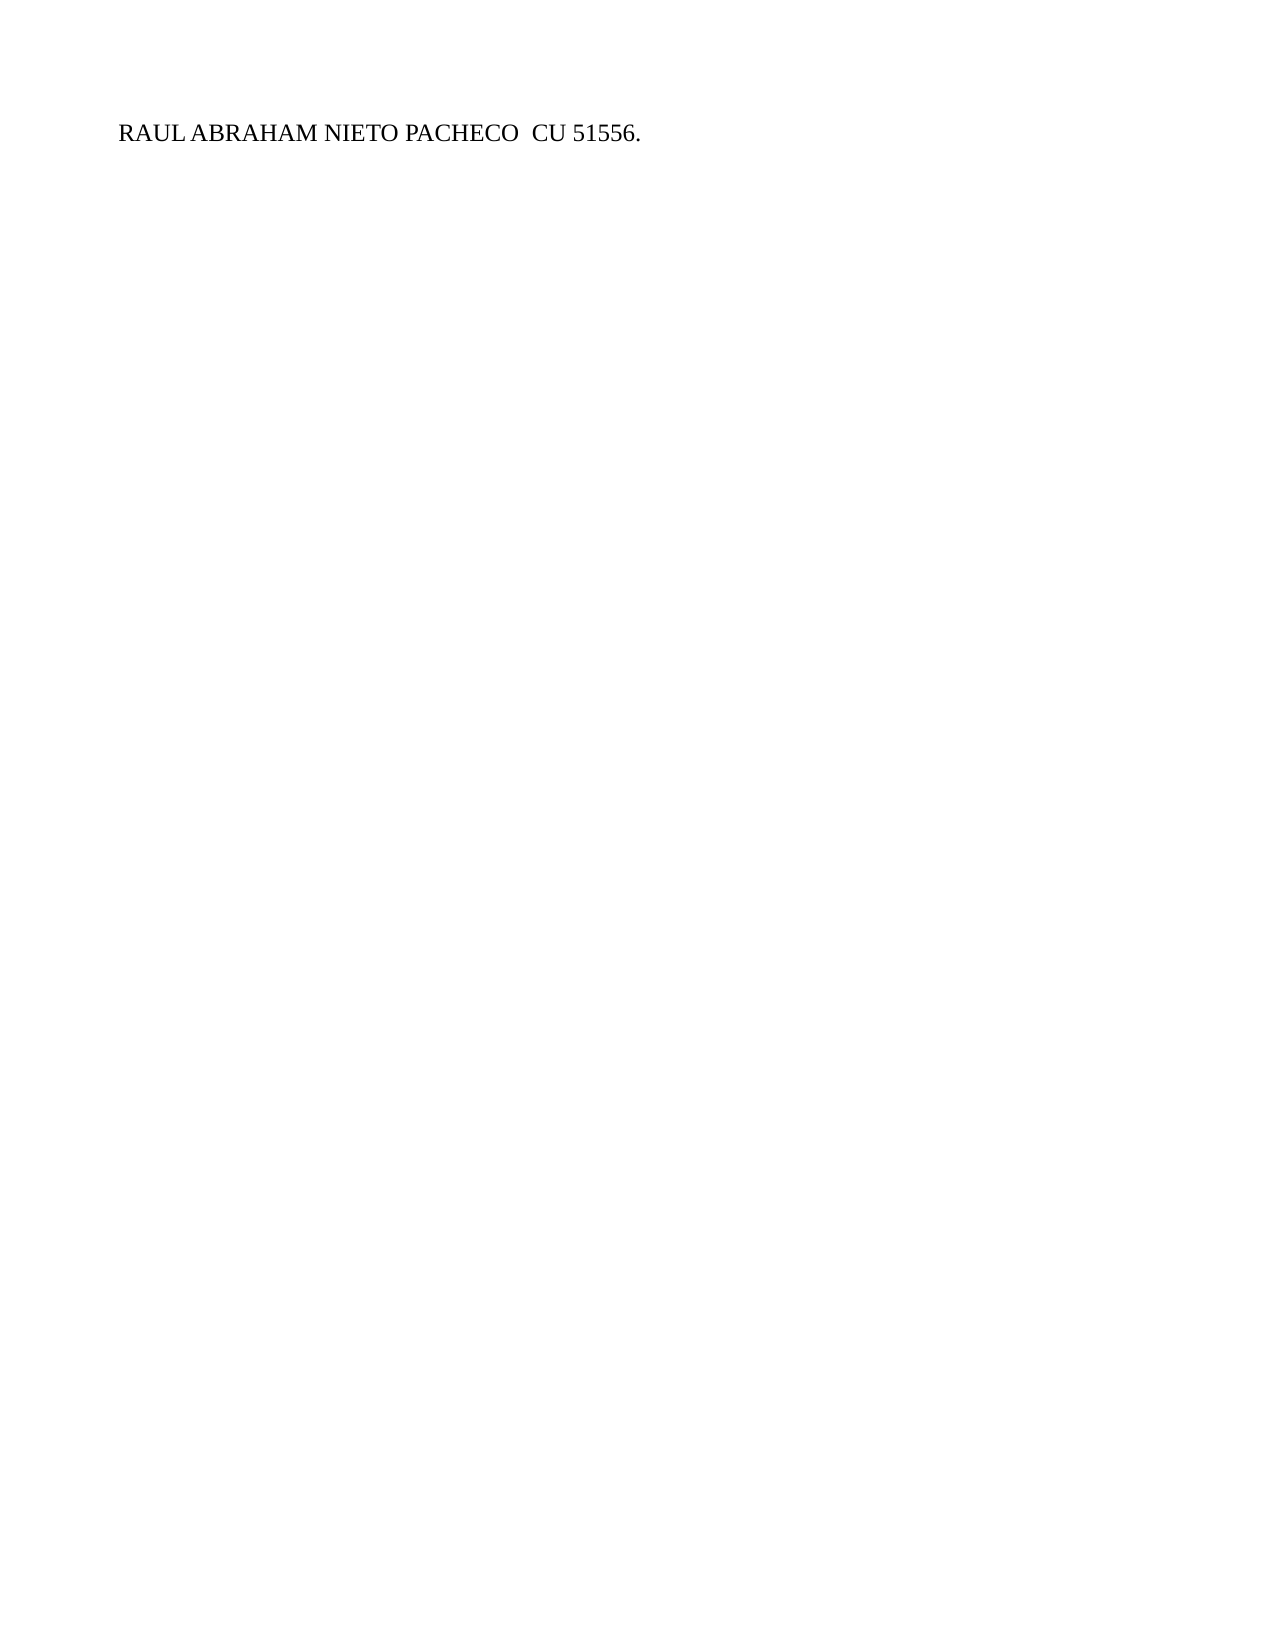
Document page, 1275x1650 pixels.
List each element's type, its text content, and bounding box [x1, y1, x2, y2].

text RAUL ABRAHAM NIETO PACHECO CU 51556. [118, 118, 1157, 147]
